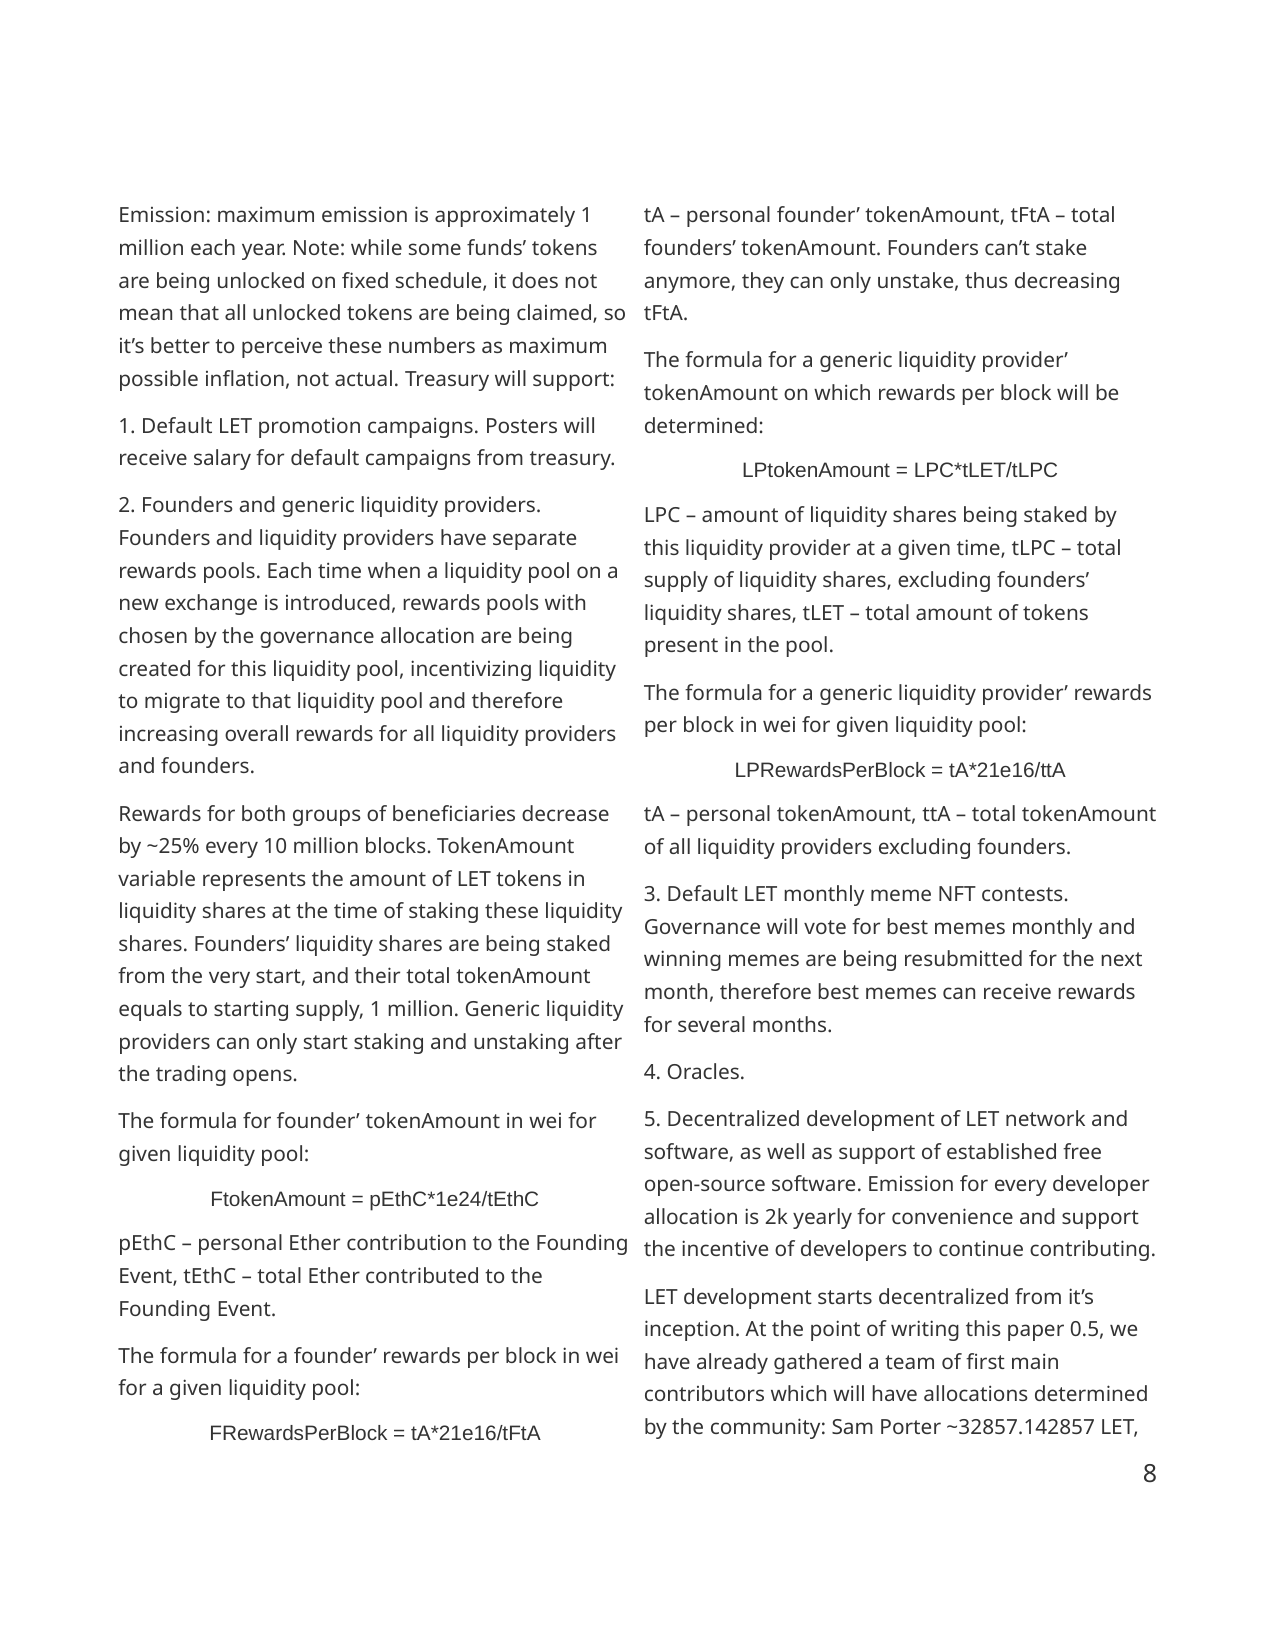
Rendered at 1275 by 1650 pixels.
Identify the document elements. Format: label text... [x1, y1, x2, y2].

text FtokenAmount = pEthC*1e24/tEthC [118, 1186, 632, 1210]
text 4. Oracles. [643, 1057, 1157, 1085]
text FRewardsPerBlock = tA*21e16/tFtA [118, 1421, 632, 1445]
text pEthC – personal Ether contribution to the Founding Event, tEthC – total Ether contributed to the Founding Event. [118, 1228, 632, 1322]
text 1. Default LET promotion campaigns. Posters will receive salary for default campaigns from treasury. [118, 411, 632, 472]
text The formula for a generic liquidity provider’ tokenAmount on which rewards per block will be determined: [643, 346, 1157, 439]
text Emission: maximum emission is approximately 1 million each year. Note: while some funds’ tokens are being unlocked on fixed schedule, it does not mean that all unlocked tokens are being claimed, so it’s better to perceive these numbers as maximum possible inflation, not actual. Treasury will support: [118, 201, 632, 392]
text Rewards for both groups of beneficiaries decrease by ~25% every 10 million blocks. TokenAmount variable represents the amount of LET tokens in liquidity shares at the time of staking these liquidity shares. Founders’ liquidity shares are being staked from the very start, and their total tokenAmount equals to starting supply, 1 million. Generic liquidity providers can only start staking and unstaking after the trading opens. [118, 799, 632, 1088]
text The formula for a generic liquidity provider’ rewards per block in wei for given liquidity pool: [643, 678, 1157, 739]
text LPtokenAmount = LPC*tLET/tLPC [643, 458, 1157, 482]
text LPRewardsPerBlock = tA*21e16/ttA [643, 757, 1157, 781]
text LPC – amount of liquidity shares being staked by this liquidity provider at a given time, tLPC – total supply of liquidity shares, excluding founders’ liquidity shares, tLET – total amount of tokens present in the pool. [643, 500, 1157, 659]
text 2. Founders and generic liquidity providers. Founders and liquidity providers have separate rewards pools. Each time when a liquidity pool on a new exchange is introduced, rewards pools with chosen by the governance allocation are being created for this liquidity pool, incentivizing liquidity to migrate to that liquidity pool and therefore increasing overall rewards for all liquidity providers and founders. [118, 491, 632, 780]
text 5. Decentralized development of LET network and software, as well as support of established free open-source software. Emission for every developer allocation is 2k yearly for convenience and support the incentive of developers to continue contributing. [643, 1104, 1157, 1263]
text 3. Default LET monthly meme NFT contests. Governance will vote for best memes monthly and winning memes are being resubmitted for the next month, therefore best memes can receive rewards for several months. [643, 879, 1157, 1038]
text tA – personal tokenAmount, ttA – total tokenAmount of all liquidity providers excluding founders. [643, 799, 1157, 861]
text The formula for founder’ tokenAmount in wei for given liquidity pool: [118, 1107, 632, 1168]
text tA – personal founder’ tokenAmount, tFtA – total founders’ tokenAmount. Founders can’t stake anymore, they can only unstake, thus decreasing tFtA. [643, 201, 1157, 327]
text The formula for a founder’ rewards per block in wei for a given liquidity pool: [118, 1341, 632, 1402]
text LET development starts decentralized from it’s inception. At the point of writing this paper 0.5, we have already gathered a team of first main contributors which will have allocations determined by the community: Sam Porter ~32857.142857 LET, [643, 1282, 1157, 1441]
